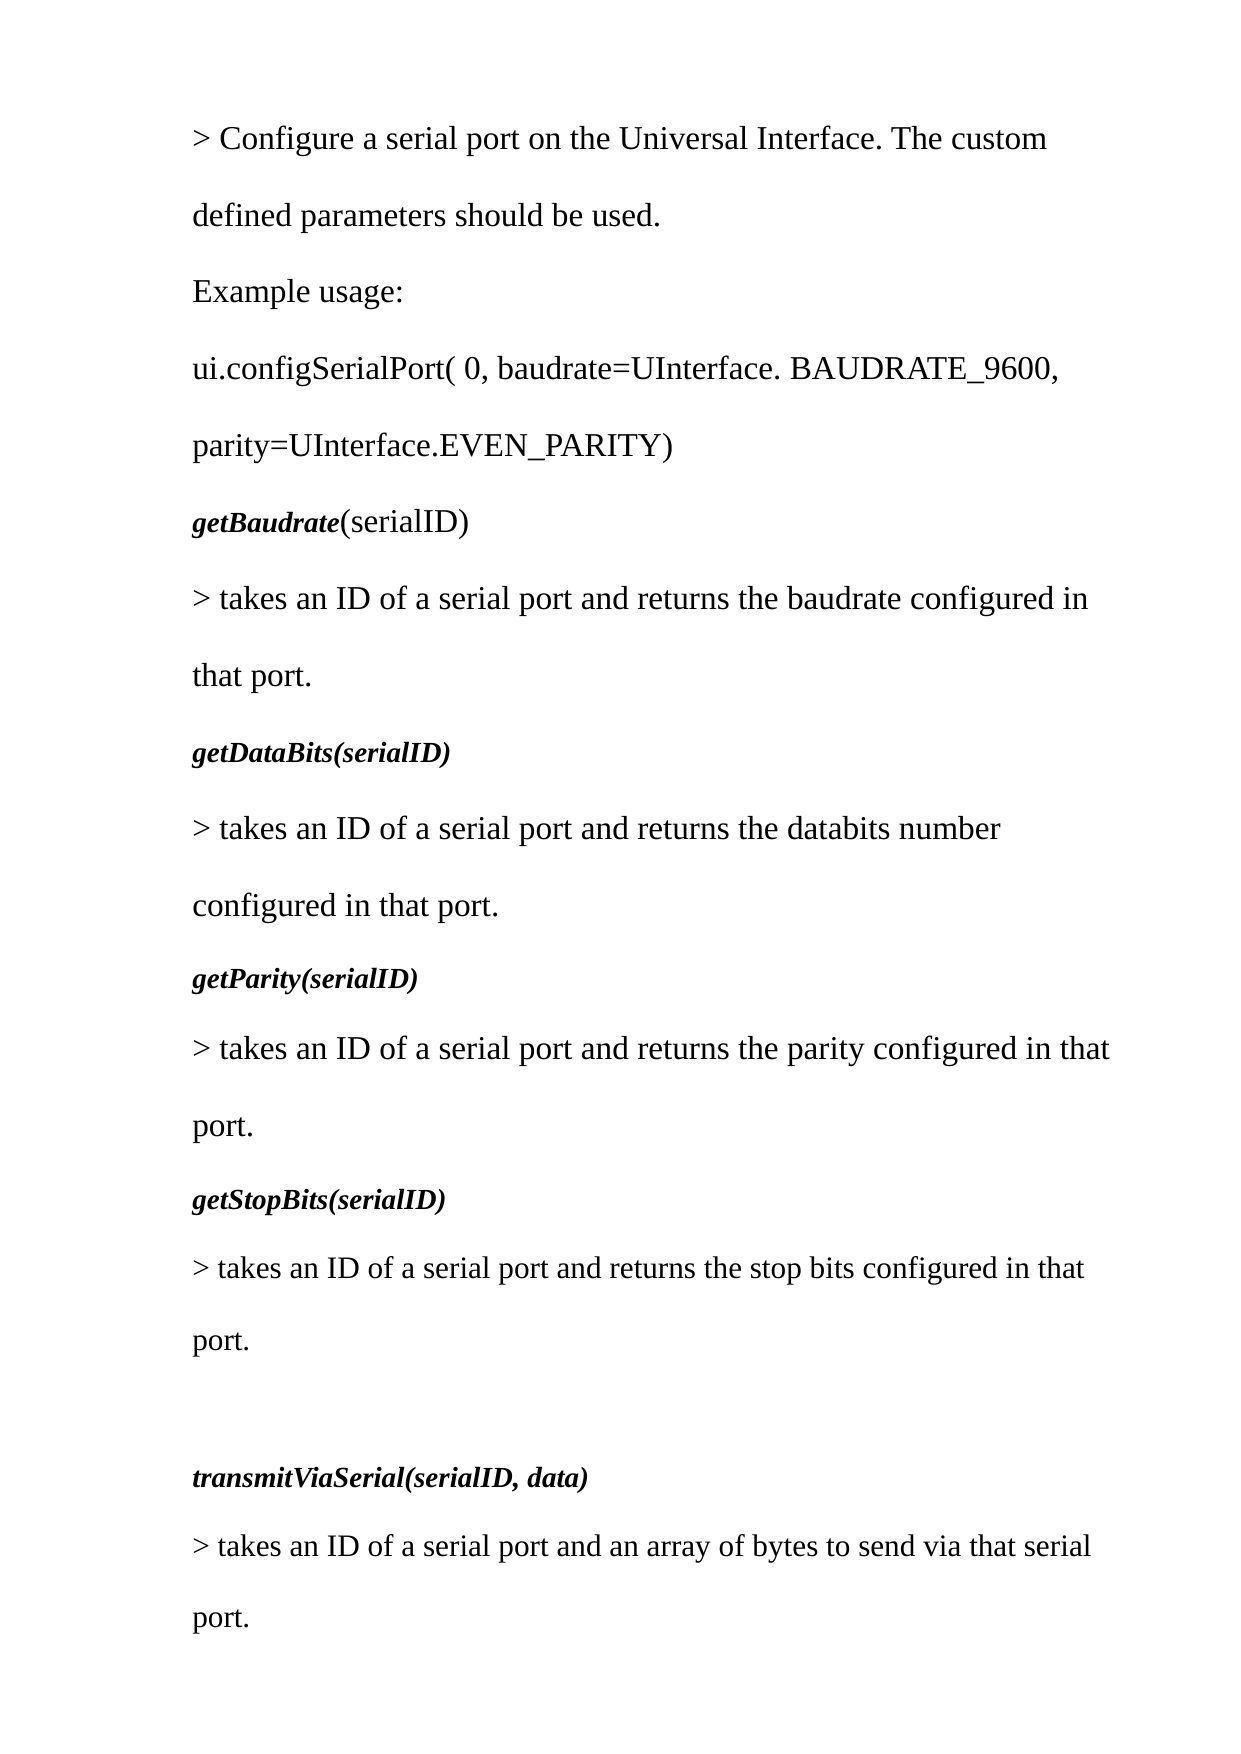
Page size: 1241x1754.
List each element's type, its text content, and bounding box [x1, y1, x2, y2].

text > takes an ID of a serial port and returns the baudrate configured in that port. [118, 578, 1122, 693]
text > takes an ID of a serial port and returns the databits number configured in that port. [118, 808, 1122, 923]
text > takes an ID of a serial port and returns the parity configured in that port. [118, 1028, 1122, 1143]
text ui.configSerialPort( 0, baudrate=UInterface. BAUDRATE_9600, parity=UInterface.EVEN_PARITY) [118, 348, 1122, 463]
text getBaudrate(serialID) [118, 501, 1122, 540]
text > Configure a serial port on the Universal Interface. The custom defined parameters should be used. Example usage: [118, 118, 1122, 310]
text > takes an ID of a serial port and returns the stop bits configured in that port. [118, 1249, 1122, 1357]
text > takes an ID of a serial port and an array of bytes to send via that serial port. [118, 1527, 1122, 1635]
text getStopBits(serialID) [118, 1182, 1122, 1215]
text transmitViaSerial(serialID, data) [118, 1460, 1122, 1493]
text getDataBits(serialID) [118, 731, 1122, 770]
text getParity(serialID) [118, 961, 1122, 995]
